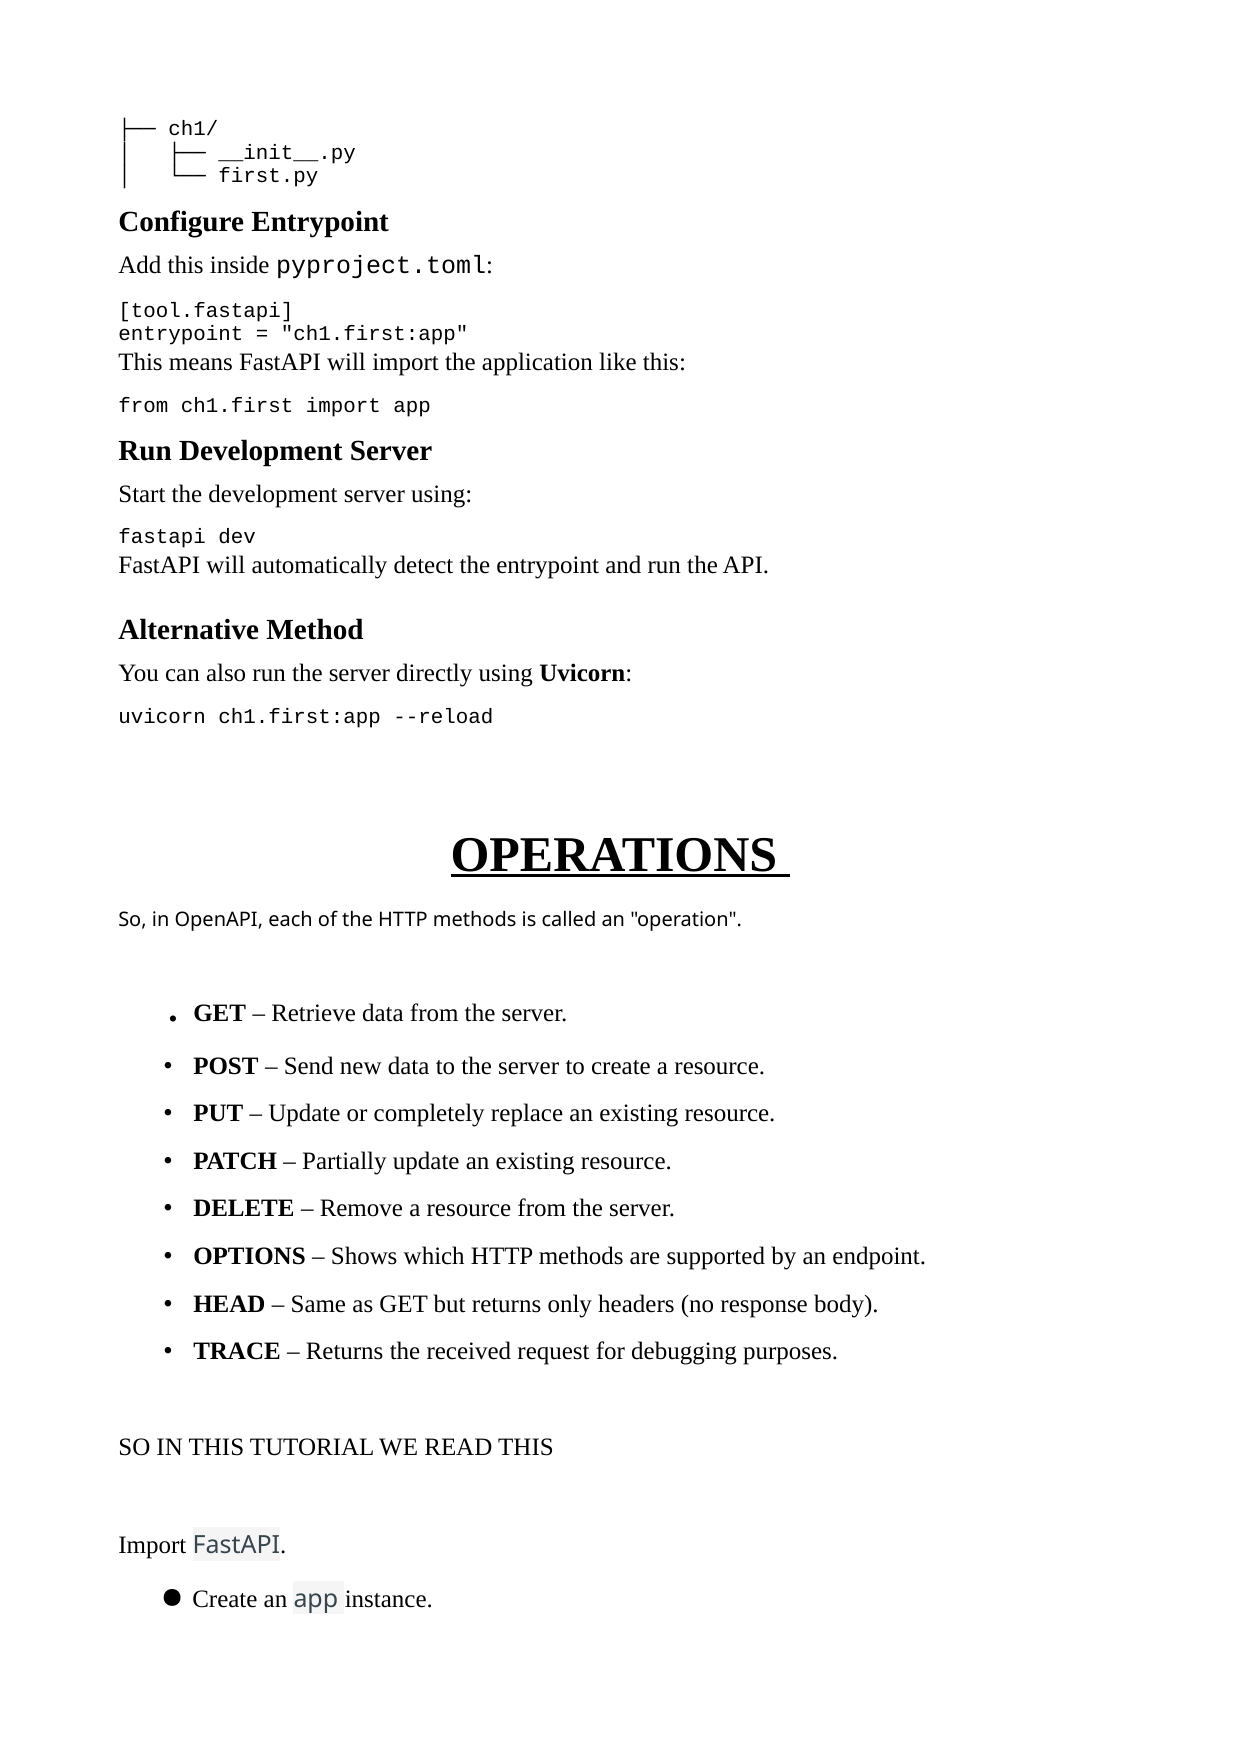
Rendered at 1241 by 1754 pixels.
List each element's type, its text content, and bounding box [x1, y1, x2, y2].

list POST – Send new data to the server to create a resource. [164, 1051, 1122, 1079]
text OPERATIONS [118, 825, 1122, 882]
text uvicorn ch1.first:app --reload [118, 706, 1122, 729]
text fastapi dev [118, 526, 1122, 550]
text SO IN THIS TUTORIAL WE READ THIS [118, 1432, 1122, 1460]
subtitle Configure Entrypoint [118, 204, 1122, 237]
text Import FastAPI. [118, 1527, 1122, 1561]
text [tool.fastapi] [118, 300, 1122, 323]
list PATCH – Partially update an existing resource. [164, 1146, 1122, 1175]
text │ ├── __init__.py [125, 142, 174, 165]
subtitle Run Development Server [118, 433, 1122, 466]
text ├── ch1/ [118, 118, 1122, 142]
text So, in OpenAPI, each of the HTTP methods is called an "operation". [118, 905, 1122, 933]
subtitle Alternative Method [118, 612, 1122, 646]
text You can also run the server directly using Uvicorn: [118, 658, 1122, 687]
list OPTIONS – Shows which HTTP methods are supported by an endpoint. [164, 1241, 1122, 1270]
text FastAPI will automatically detect the entrypoint and run the API. [118, 550, 1122, 579]
list PUT – Update or completely replace an existing resource. [164, 1098, 1122, 1127]
list TRACE – Returns the received request for debugging purposes. [164, 1336, 1122, 1365]
list DELETE – Remove a resource from the server. [164, 1193, 1122, 1222]
text . GET – Retrieve data from the server. [118, 951, 1122, 1030]
list Create an app instance. [162, 1581, 1122, 1614]
text entrypoint = "ch1.first:app" [118, 323, 1122, 347]
list HEAD – Same as GET but returns only headers (no response body). [164, 1289, 1122, 1317]
text from ch1.first import app [118, 394, 1122, 418]
text │ ├── __init__.py [175, 142, 1122, 165]
text Add this inside pyproject.toml: [118, 250, 1122, 281]
text This means FastAPI will import the application like this: [118, 347, 1122, 376]
text │ └── first.py [118, 165, 1122, 189]
text Start the development server using: [118, 479, 1122, 508]
